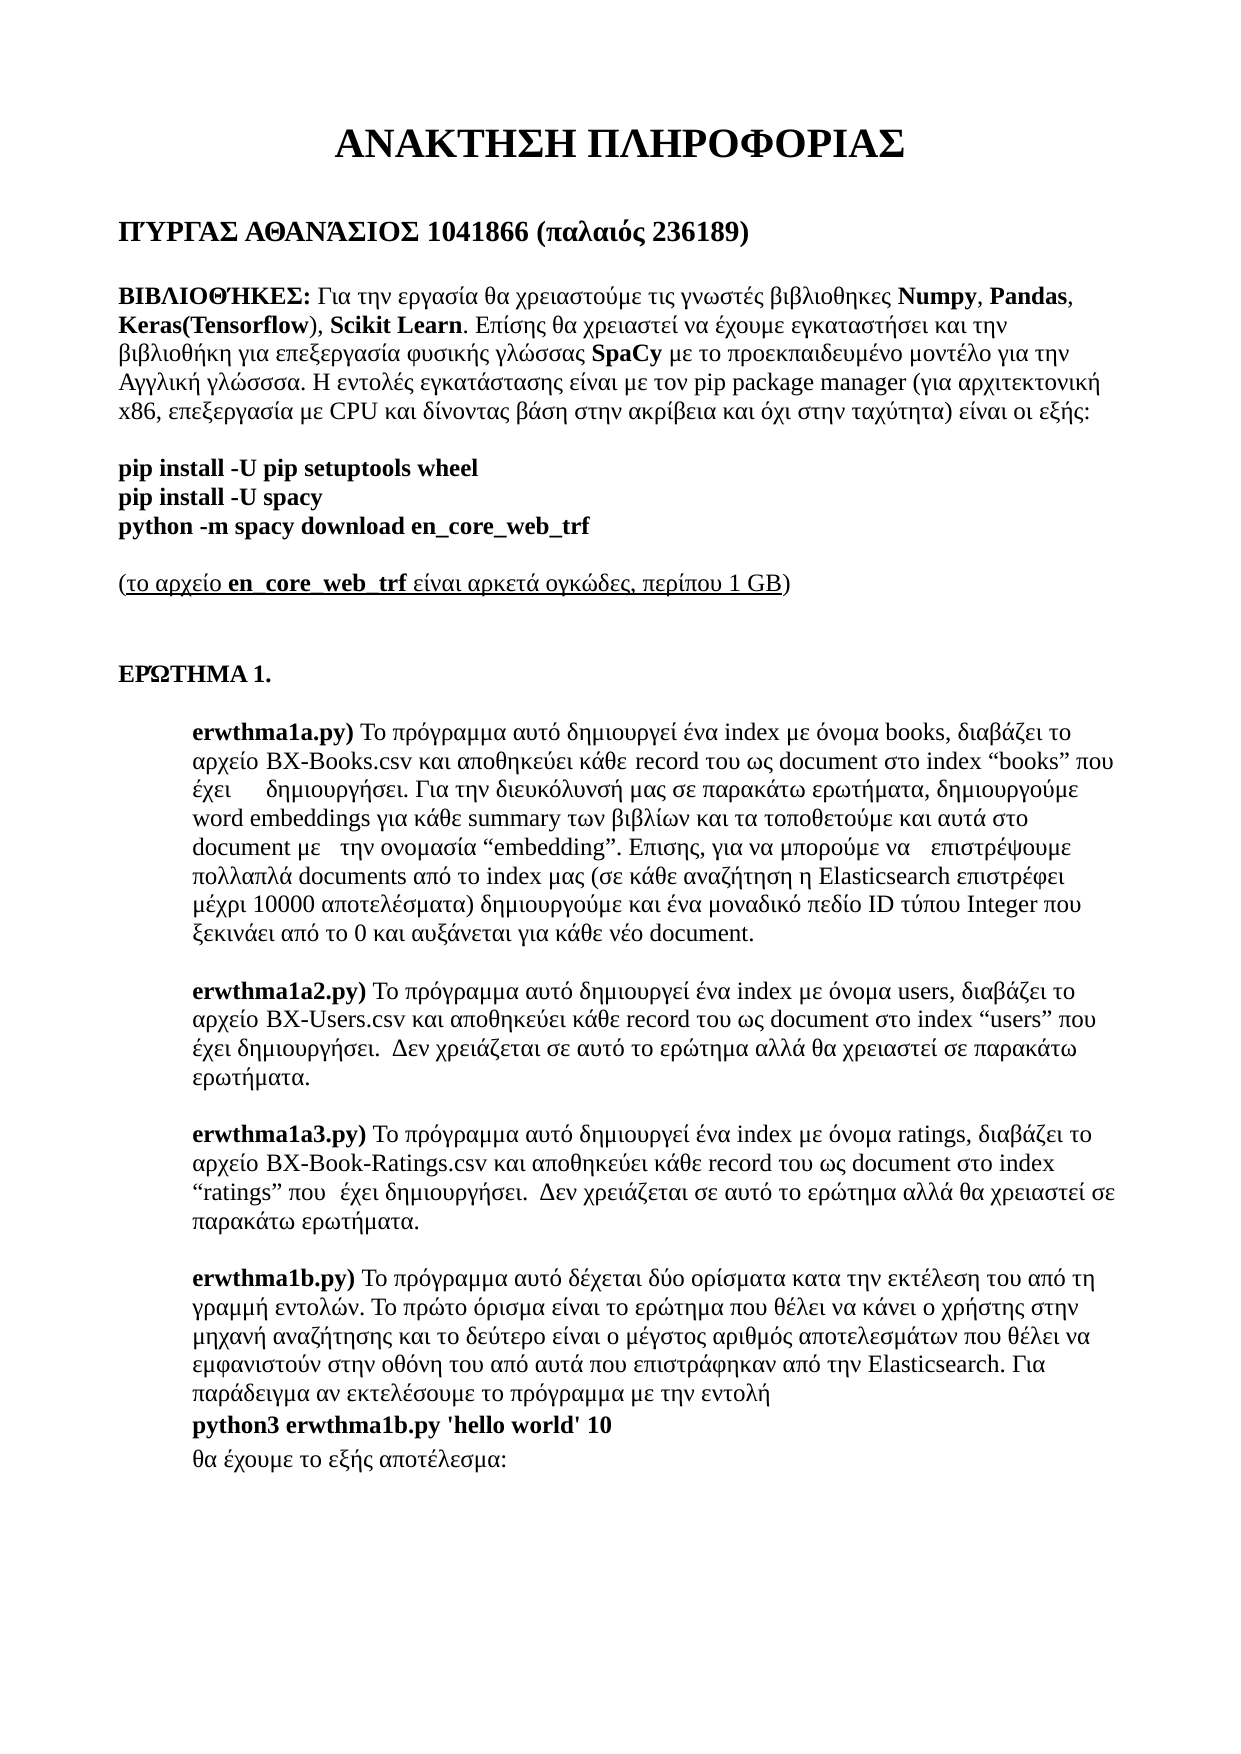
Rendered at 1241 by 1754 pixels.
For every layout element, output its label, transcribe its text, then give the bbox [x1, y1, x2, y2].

text pip install -U pip setuptools wheel [118, 453, 1122, 482]
text erwthma1a3.py) Το πρόγραμμα αυτό δημιουργεί ένα index με όνομα ratings, διαβάζει το αρχείο BX-Book-Ratings.csv και αποθηκεύει κάθε record του ως document στο index “ratings” που έχει δημιουργήσει. Δεν χρειάζεται σε αυτό το ερώτημα αλλά θα χρειαστεί σε παρακάτω ερωτήματα. [118, 1119, 1122, 1234]
text ΠΎΡΓΑΣ ΑΘΑΝΆΣΙΟΣ 1041866 (παλαιός 236189) [118, 214, 1122, 247]
text python -m spacy download en_core_web_trf [118, 511, 1122, 540]
text erwthma1b.py) Το πρόγραμμα αυτό δέχεται δύο ορίσματα κατα την εκτέλεση του από τη γραμμή εντολών. Το πρώτο όρισμα είναι το ερώτημα που θέλει να κάνει ο χρήστης στην μηχανή αναζήτησης και το δεύτερο είναι ο μέγστος αριθμός αποτελεσμάτων που θέλει να εμφανιστούν στην οθόνη του από αυτά που επιστράφηκαν από την Elasticsearch. Για παράδειγμα αν εκτελέσουμε το πρόγραμμα με την εντολή [118, 1263, 1122, 1407]
text erwthma1a2.py) Το πρόγραμμα αυτό δημιουργεί ένα index με όνομα users, διαβάζει το αρχείο BX-Users.csv και αποθηκεύει κάθε record του ως document στο index “users” που έχει δημιουργήσει. Δεν χρειάζεται σε αυτό το ερώτημα αλλά θα χρειαστεί σε παρακάτω ερωτήματα. [118, 976, 1122, 1091]
text erwthma1a.py) Το πρόγραμμα αυτό δημιουργεί ένα index με όνομα books, διαβάζει το αρχείο BX-Books.csv και αποθηκεύει κάθε record του ως document στο index “books” που έχει δημιουργήσει. Για την διευκόλυνσή μας σε παρακάτω ερωτήματα, δημιουργούμε word embeddings για κάθε summary των βιβλίων και τα τοποθετούμε και αυτά στο document με την ονομασία “embedding”. Επισης, για να μπορούμε να επιστρέψουμε πολλαπλά documents από το index μας (σε κάθε αναζήτηση η Elasticsearch επιστρέφει μέχρι 10000 αποτελέσματα) δημιουργούμε και ένα μοναδικό πεδίο ID τύπου Integer που ξεκινάει από το 0 και αυξάνεται για κάθε νέο document. [118, 717, 1122, 947]
text ΑΝΑΚΤΗΣΗ ΠΛΗΡΟΦΟΡΙΑΣ [118, 118, 1122, 166]
text ΕΡΏΤΗΜΑ 1. [118, 659, 1122, 688]
text (το αρχείο en_core_web_trf είναι αρκετά ογκώδες, περίπου 1 GB) [118, 568, 1122, 597]
text pip install -U spacy [118, 482, 1122, 511]
text ΒΙΒΛΙΟΘΉΚΕΣ: Για την εργασία θα χρειαστούμε τις γνωστές βιβλιοθηκες Numpy, Pandas, Keras(Tensorflow), Scikit Learn. Επίσης θα χρειαστεί να έχουμε εγκαταστήσει και την βιβλιοθήκη για επεξεργασία φυσικής γλώσσας SpaCy με το προεκπαιδευμένο μοντέλο για την Αγγλική γλώσσσα. Η εντολές εγκατάστασης είναι με τον pip package manager (για αρχιτεκτονική x86, επεξεργασία με CPU και δίνοντας βάση στην ακρίβεια και όχι στην ταχύτητα) είναι οι εξής: [118, 281, 1122, 425]
text θα έχουμε το εξής αποτέλεσμα: [118, 1441, 1122, 1475]
text python3 erwthma1b.py 'hello world' 10 [118, 1407, 1122, 1441]
